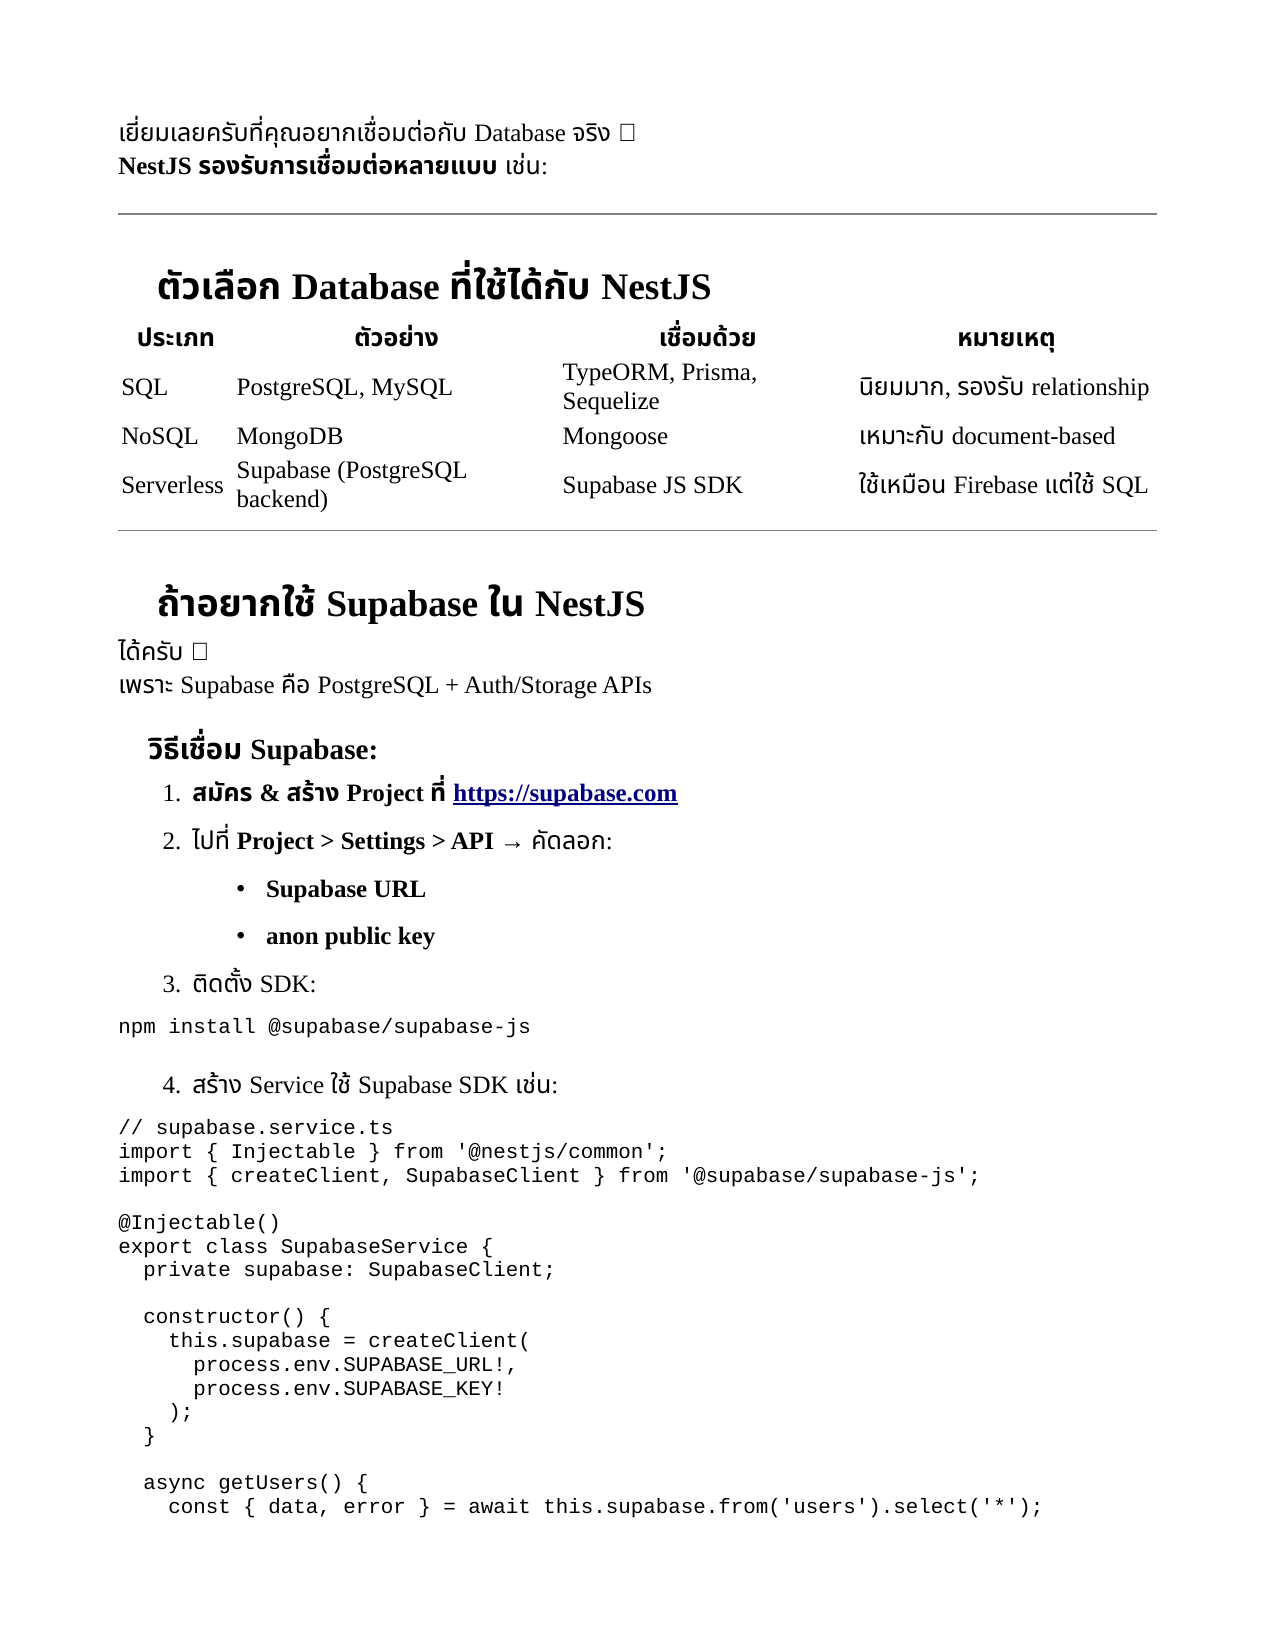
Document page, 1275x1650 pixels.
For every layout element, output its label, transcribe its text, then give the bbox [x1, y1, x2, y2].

table_header ประเภท [118, 320, 233, 354]
table_header ตัวอย่าง [234, 320, 559, 354]
text async getUsers() { [118, 1472, 1157, 1496]
text import { Injectable } from '@nestjs/common'; [118, 1141, 1157, 1165]
text process.env.SUPABASE_URL!, [118, 1354, 1157, 1377]
text @Injectable() [118, 1212, 1157, 1236]
list anon public key [236, 921, 1157, 950]
text private supabase: SupabaseClient; [118, 1259, 1157, 1283]
table_cell TypeORM, Prisma, Sequelize [560, 355, 856, 418]
subtitle 🧠 ถ้าอยากใช้ Supabase ใน NestJS [118, 581, 1157, 624]
list Supabase URL [236, 874, 1157, 902]
table_cell Serverless [118, 453, 233, 516]
subtitle 🔌 วิธีเชื่อม Supabase: [118, 732, 1157, 766]
list ไปที่ Project > Settings > API → คัดลอก: [162, 826, 1157, 855]
list สมัคร & สร้าง Project ที่ https://supabase.com [162, 778, 1157, 807]
table_cell PostgreSQL, MySQL [234, 355, 559, 418]
text ); [118, 1401, 1157, 1425]
table_cell SQL [118, 355, 233, 418]
list ติดตั้ง SDK: [162, 969, 1157, 998]
table_cell NoSQL [118, 418, 233, 452]
text // supabase.service.ts [118, 1117, 1157, 1141]
text import { createClient, SupabaseClient } from '@supabase/supabase-js'; [118, 1165, 1157, 1188]
text process.env.SUPABASE_KEY! [118, 1377, 1157, 1401]
list สร้าง Service ใช้ Supabase SDK เช่น: [162, 1070, 1157, 1098]
table_cell นิยมมาก, รองรับ relationship [856, 355, 1157, 418]
text } [118, 1425, 1157, 1448]
text const { data, error } = await this.supabase.from('users').select('*'); [118, 1496, 1157, 1519]
table_cell Mongoose [560, 418, 856, 452]
table_cell เหมาะกับ document-based [856, 418, 1157, 452]
text npm install @supabase/supabase-js [118, 1017, 1157, 1040]
subtitle ✅ ตัวเลือก Database ที่ใช้ได้กับ NestJS [118, 264, 1157, 307]
table_header หมายเหตุ [856, 320, 1157, 354]
table_header เชื่อมด้วย [560, 320, 856, 354]
table_cell Supabase JS SDK [560, 453, 856, 516]
text constructor() { [118, 1307, 1157, 1330]
text export class SupabaseService { [118, 1236, 1157, 1259]
table_cell Supabase (PostgreSQL backend) [234, 453, 559, 516]
text เยี่ยมเลยครับที่คุณอยากเชื่อมต่อกับ Database จริง 🎯 NestJS รองรับการเชื่อมต่อหลายแบบ เช่น: [118, 118, 1157, 180]
table_cell ใช้เหมือน Firebase แต่ใช้ SQL [856, 453, 1157, 516]
table_cell MongoDB [234, 418, 559, 452]
text this.supabase = createClient( [118, 1330, 1157, 1354]
text ได้ครับ ✅ เพราะ Supabase คือ PostgreSQL + Auth/Storage APIs [118, 637, 1157, 699]
